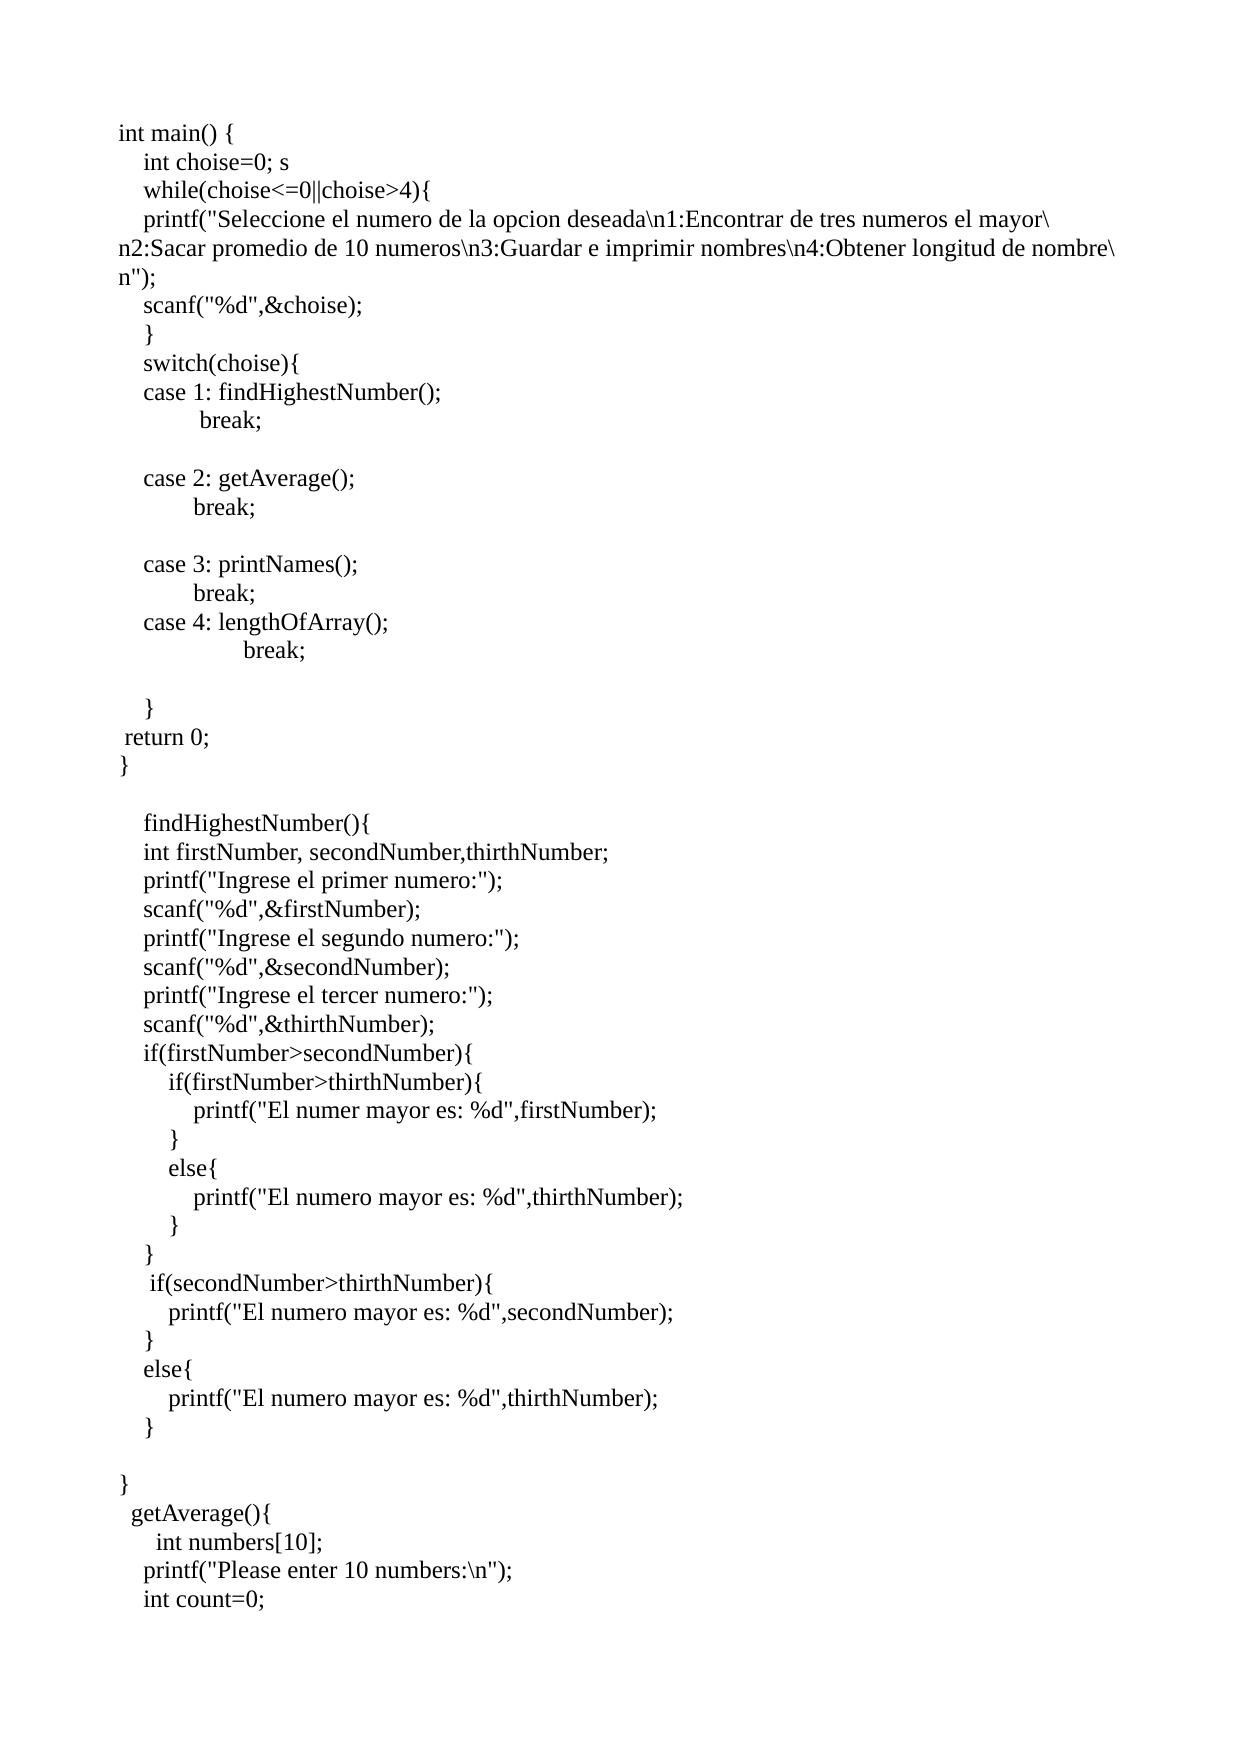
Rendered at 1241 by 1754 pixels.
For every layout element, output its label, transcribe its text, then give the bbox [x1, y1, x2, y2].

text break; [118, 578, 1122, 607]
text scanf("%d",&choise); [118, 291, 1122, 319]
text } [118, 1326, 1122, 1354]
text printf("Ingrese el primer numero:"); [118, 866, 1122, 894]
text printf("Please enter 10 numbers:\n"); [118, 1556, 1122, 1584]
text } [118, 693, 1122, 722]
text scanf("%d",&thirthNumber); [118, 1009, 1122, 1038]
text } [118, 751, 1122, 779]
text break; [118, 636, 1122, 664]
text getAverage(){ [118, 1498, 1122, 1527]
text if(firstNumber>secondNumber){ [118, 1038, 1122, 1067]
text } [118, 1239, 1122, 1268]
text } [118, 1469, 1122, 1498]
text scanf("%d",&secondNumber); [118, 952, 1122, 981]
text printf("El numero mayor es: %d",secondNumber); [118, 1297, 1122, 1326]
text printf("El numero mayor es: %d",thirthNumber); [118, 1182, 1122, 1211]
text case 2: getAverage(); [118, 463, 1122, 492]
text return 0; [118, 722, 1122, 751]
text printf("El numero mayor es: %d",thirthNumber); [118, 1383, 1122, 1412]
text } [118, 319, 1122, 348]
text switch(choise){ [118, 348, 1122, 377]
text case 4: lengthOfArray(); [118, 607, 1122, 636]
text if(firstNumber>thirthNumber){ [118, 1067, 1122, 1096]
text case 1: findHighestNumber(); [118, 377, 1122, 406]
text while(choise<=0||choise>4){ [118, 176, 1122, 204]
text } [118, 1211, 1122, 1239]
text if(secondNumber>thirthNumber){ [118, 1268, 1122, 1297]
text } [118, 1124, 1122, 1153]
text int choise=0; s [118, 147, 1122, 176]
text int count=0; [118, 1584, 1122, 1613]
text scanf("%d",&firstNumber); [118, 894, 1122, 923]
text } [118, 1412, 1122, 1441]
text case 3: printNames(); [118, 549, 1122, 578]
text printf("Ingrese el segundo numero:"); [118, 923, 1122, 952]
text findHighestNumber(){ [118, 808, 1122, 837]
text break; [118, 492, 1122, 521]
text int numbers[10]; [118, 1527, 1122, 1556]
text break; [118, 406, 1122, 434]
text int firstNumber, secondNumber,thirthNumber; [118, 837, 1122, 866]
text printf("Seleccione el numero de la opcion deseada\n1:Encontrar de tres numeros el mayor\n2:Sacar promedio de 10 numeros\n3:Guardar e imprimir nombres\n4:Obtener longitud de nombre\n"); [118, 204, 1122, 291]
text printf("Ingrese el tercer numero:"); [118, 981, 1122, 1009]
text int main() { [118, 118, 1122, 147]
text printf("El numer mayor es: %d",firstNumber); [118, 1096, 1122, 1124]
text else{ [118, 1153, 1122, 1182]
text else{ [118, 1354, 1122, 1383]
